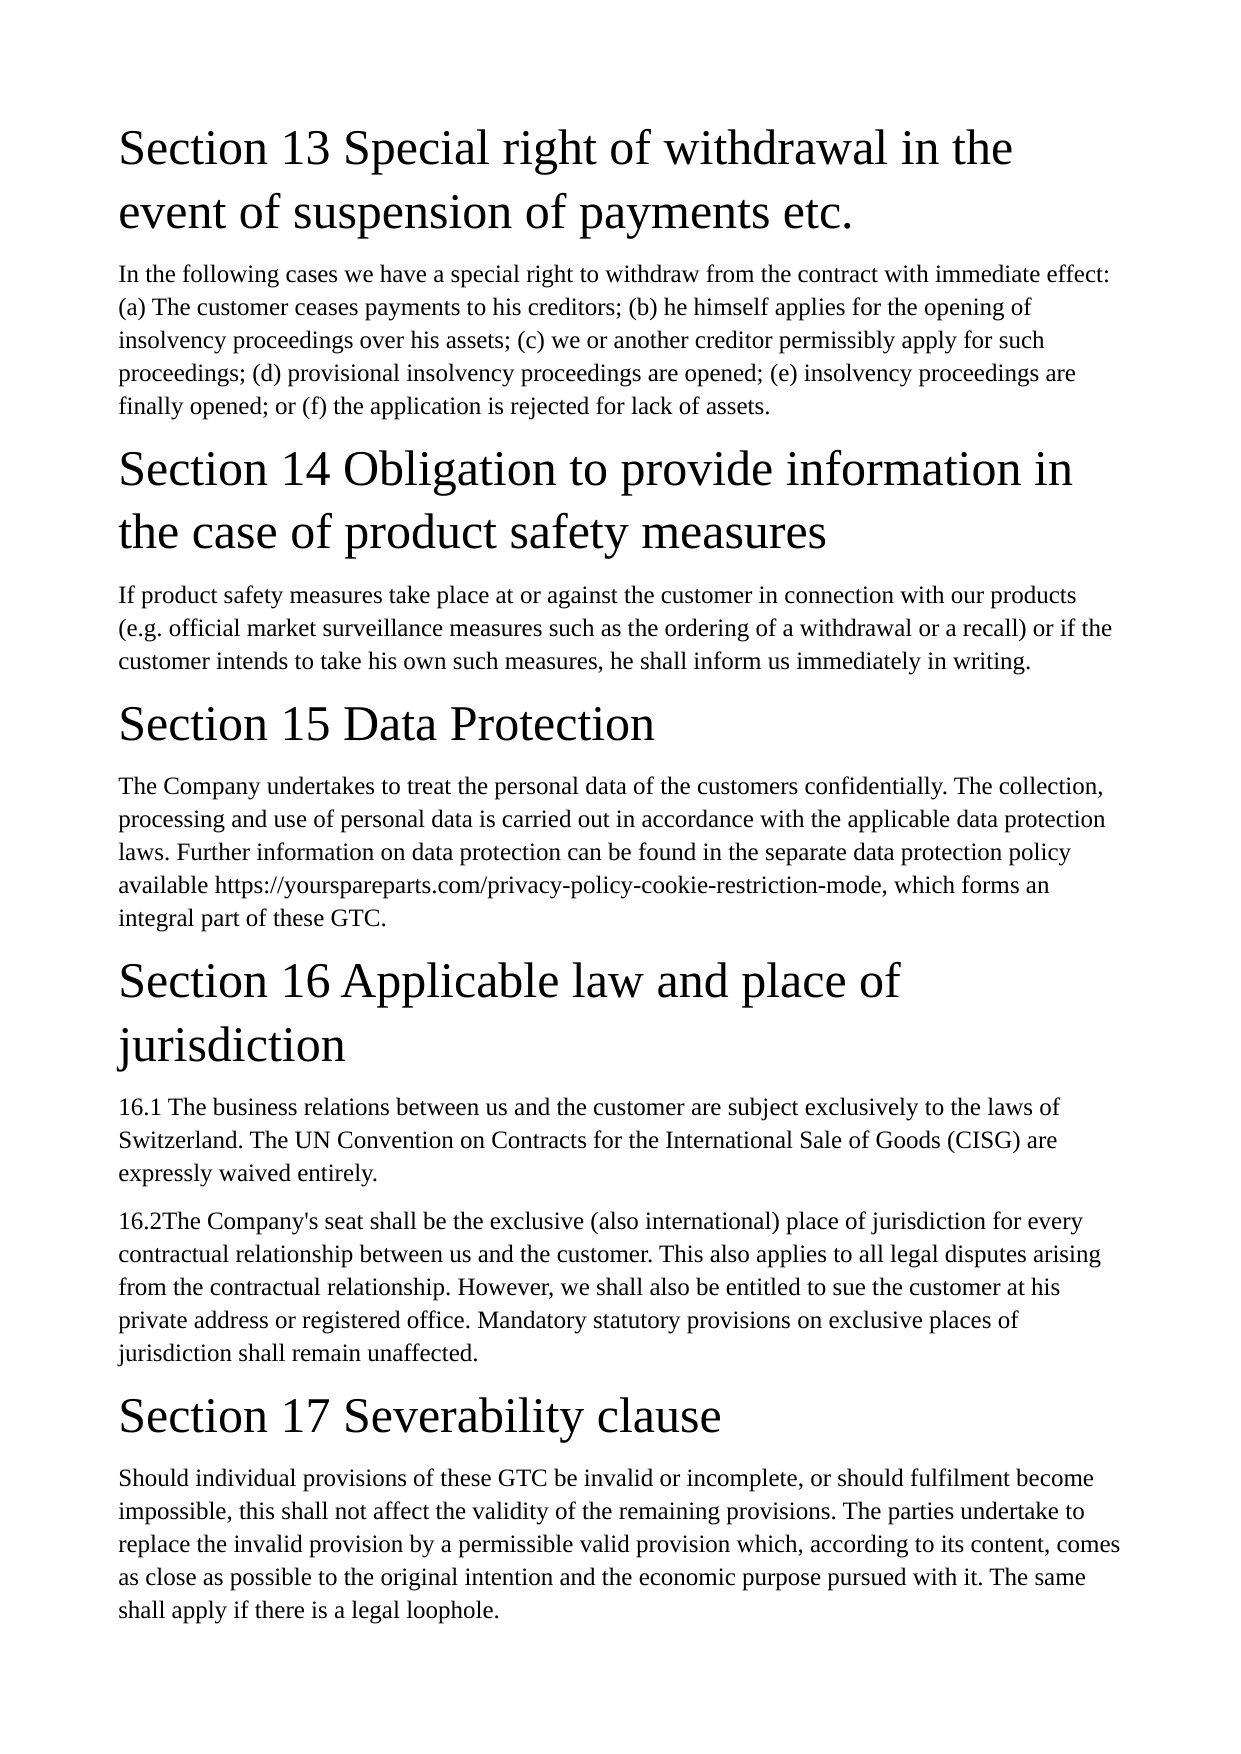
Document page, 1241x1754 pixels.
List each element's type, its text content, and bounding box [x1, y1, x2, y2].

subtitle Section 14 Obligation to provide information in the case of product safety measures [118, 439, 1122, 559]
subtitle Section 13 Special right of withdrawal in the event of suspension of payments etc. [118, 118, 1122, 239]
subtitle Section 16 Applicable law and place of jurisdiction [118, 951, 1122, 1072]
subtitle Section 15 Data Protection [118, 693, 1122, 751]
text Should individual provisions of these GTC be invalid or incomplete, or should fulfilment become impossible, this shall not affect the validity of the remaining provisions. The parties undertake to replace the invalid provision by a permissible valid provision which, according to its content, comes as close as possible to the original intention and the economic purpose pursued with it. The same shall apply if there is a legal loophole. [118, 1463, 1122, 1624]
text 16.1 The business relations between us and the customer are subject exclusively to the laws of Switzerland. The UN Convention on Contracts for the International Sale of Goods (CISG) are expressly waived entirely. [118, 1092, 1122, 1187]
text 16.2The Company's seat shall be the exclusive (also international) place of jurisdiction for every contractual relationship between us and the customer. This also applies to all legal disputes arising from the contractual relationship. However, we shall also be entitled to sue the customer at his private address or registered office. Mandatory statutory provisions on exclusive places of jurisdiction shall remain unaffected. [118, 1206, 1122, 1367]
text The Company undertakes to treat the personal data of the customers confidentially. The collection, processing and use of personal data is carried out in accordance with the applicable data protection laws. Further information on data protection can be found in the separate data protection policy available https://yourspareparts.com/privacy-policy-cookie-restriction-mode, which forms an integral part of these GTC. [118, 771, 1122, 932]
subtitle Section 17 Severability clause [118, 1385, 1122, 1443]
text If product safety measures take place at or against the customer in connection with our products (e.g. official market surveillance measures such as the ordering of a withdrawal or a recall) or if the customer intends to take his own such measures, he shall inform us immediately in writing. [118, 580, 1122, 675]
text In the following cases we have a special right to withdraw from the contract with immediate effect: (a) The customer ceases payments to his creditors; (b) he himself applies for the opening of insolvency proceedings over his assets; (c) we or another creditor permissibly apply for such proceedings; (d) provisional insolvency proceedings are opened; (e) insolvency proceedings are finally opened; or (f) the application is rejected for lack of assets. [118, 259, 1122, 420]
